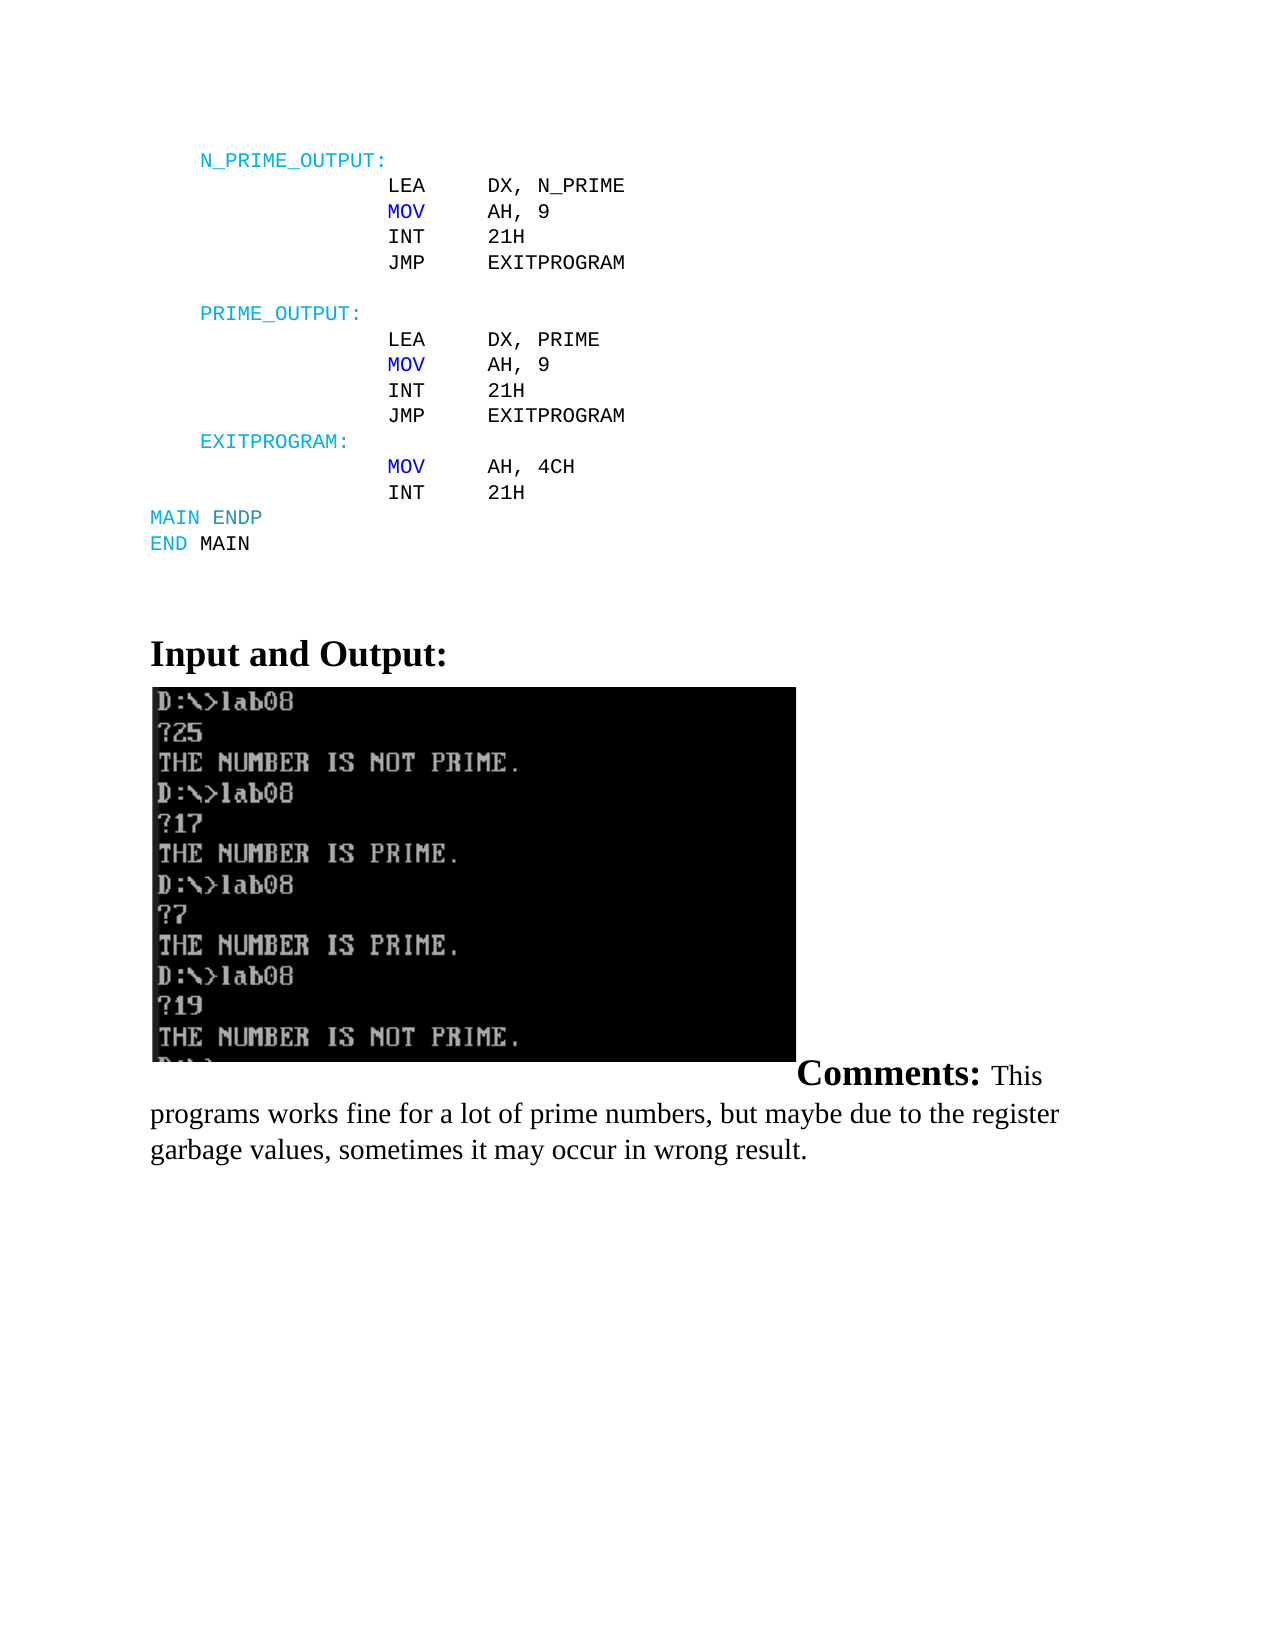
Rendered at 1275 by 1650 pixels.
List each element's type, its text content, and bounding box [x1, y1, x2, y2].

picture [152, 687, 797, 1062]
text MOV AH, 4CH [150, 456, 1125, 480]
text INT 21H [150, 482, 1125, 505]
text LEA DX, N_PRIME [150, 176, 1125, 199]
text JMP EXITPROGRAM [150, 252, 1125, 276]
text N_PRIME_OUTPUT: [150, 150, 1125, 174]
text INT 21H [150, 380, 1125, 403]
text JMP EXITPROGRAM [150, 405, 1125, 429]
text EXITPROGRAM: [150, 431, 1125, 454]
text Input and Output: [150, 632, 1125, 675]
text MOV AH, 9 [150, 201, 1125, 225]
text LEA DX, PRIME [150, 329, 1125, 352]
text INT 21H [150, 227, 1125, 250]
text PRIME_OUTPUT: [150, 303, 1125, 327]
text END MAIN [150, 533, 1125, 556]
text Comments: This programs works fine for a lot of prime numbers, but maybe due to the register garbage values, sometimes it may occur in wrong result. [150, 1050, 1125, 1165]
text MAIN ENDP [150, 507, 1125, 531]
text MOV AH, 9 [150, 354, 1125, 378]
